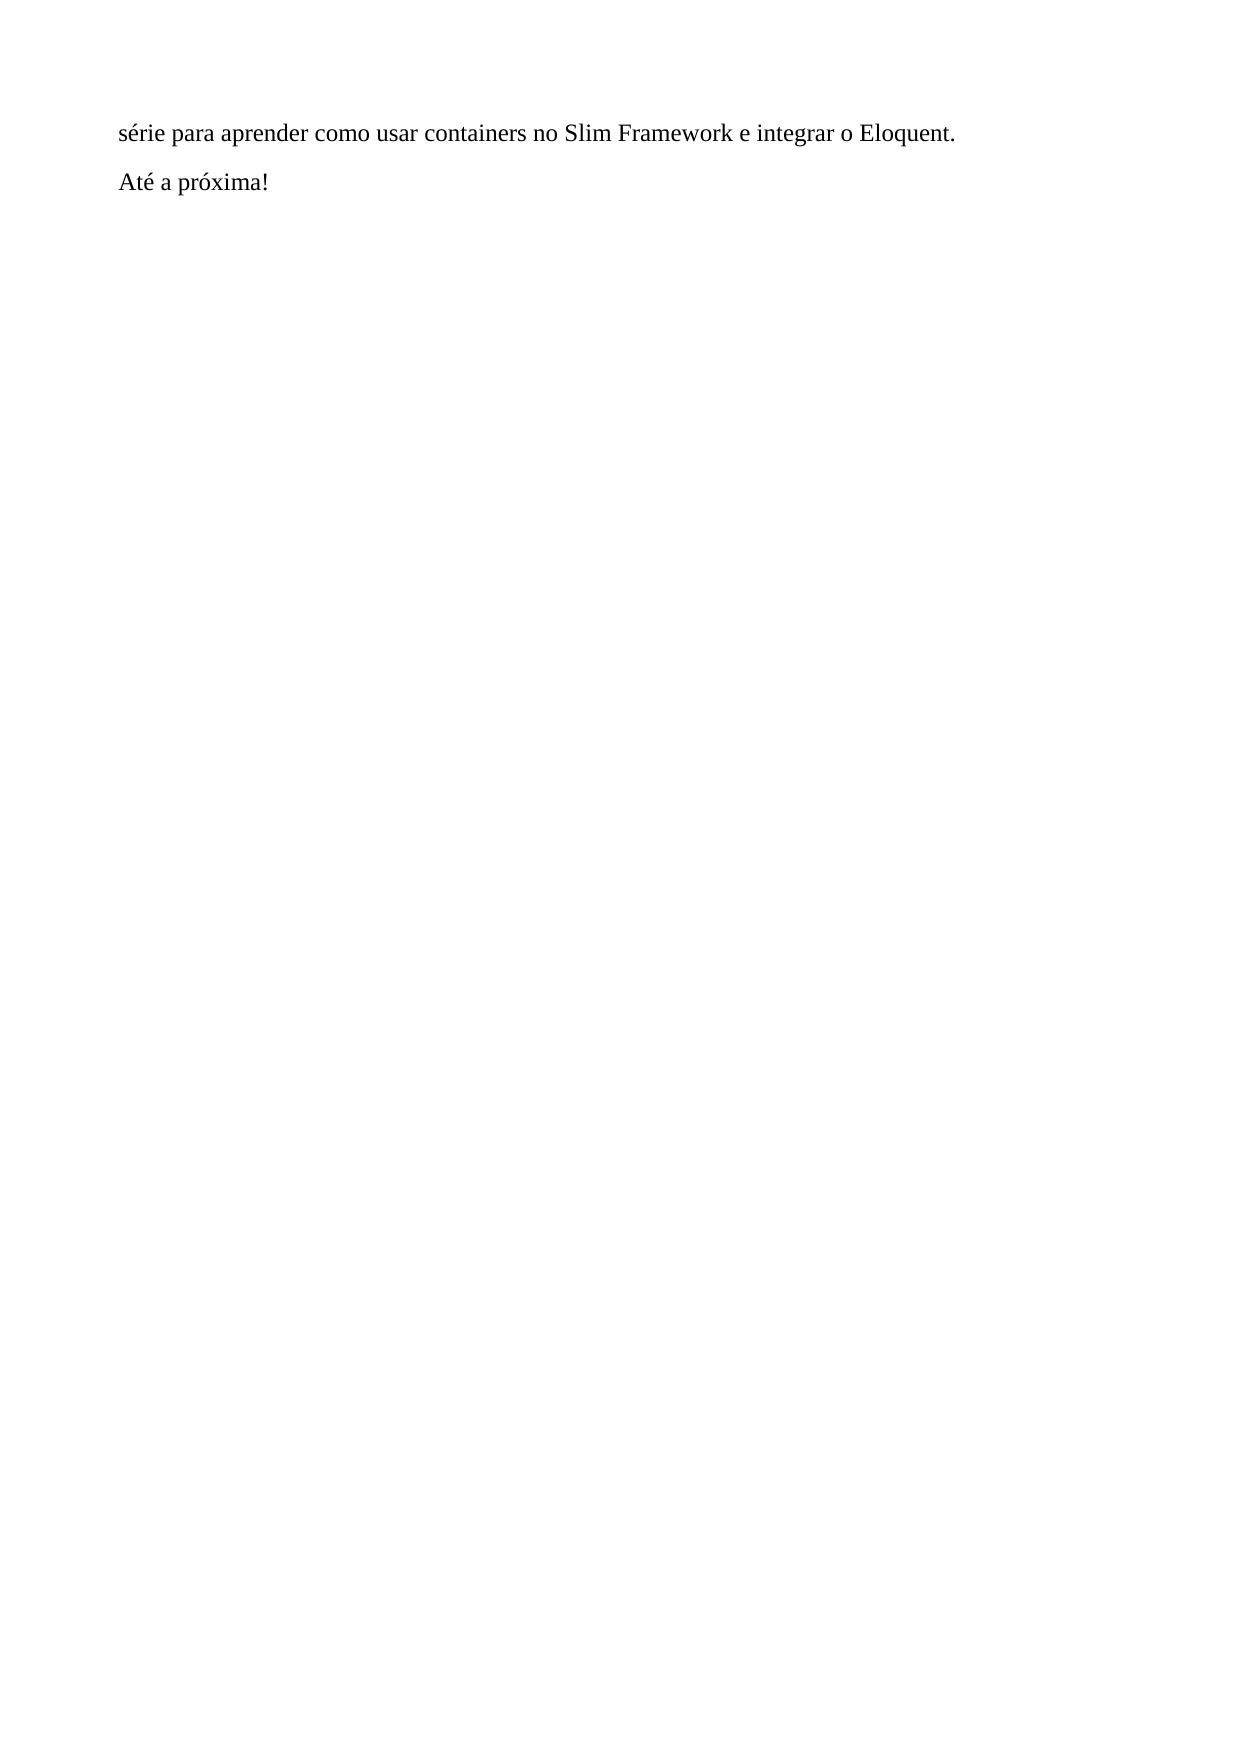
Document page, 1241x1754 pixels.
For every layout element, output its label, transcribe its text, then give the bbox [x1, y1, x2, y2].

text série para aprender como usar containers no Slim Framework e integrar o Eloquent. [118, 118, 1122, 147]
text Até a próxima! [118, 167, 1122, 196]
